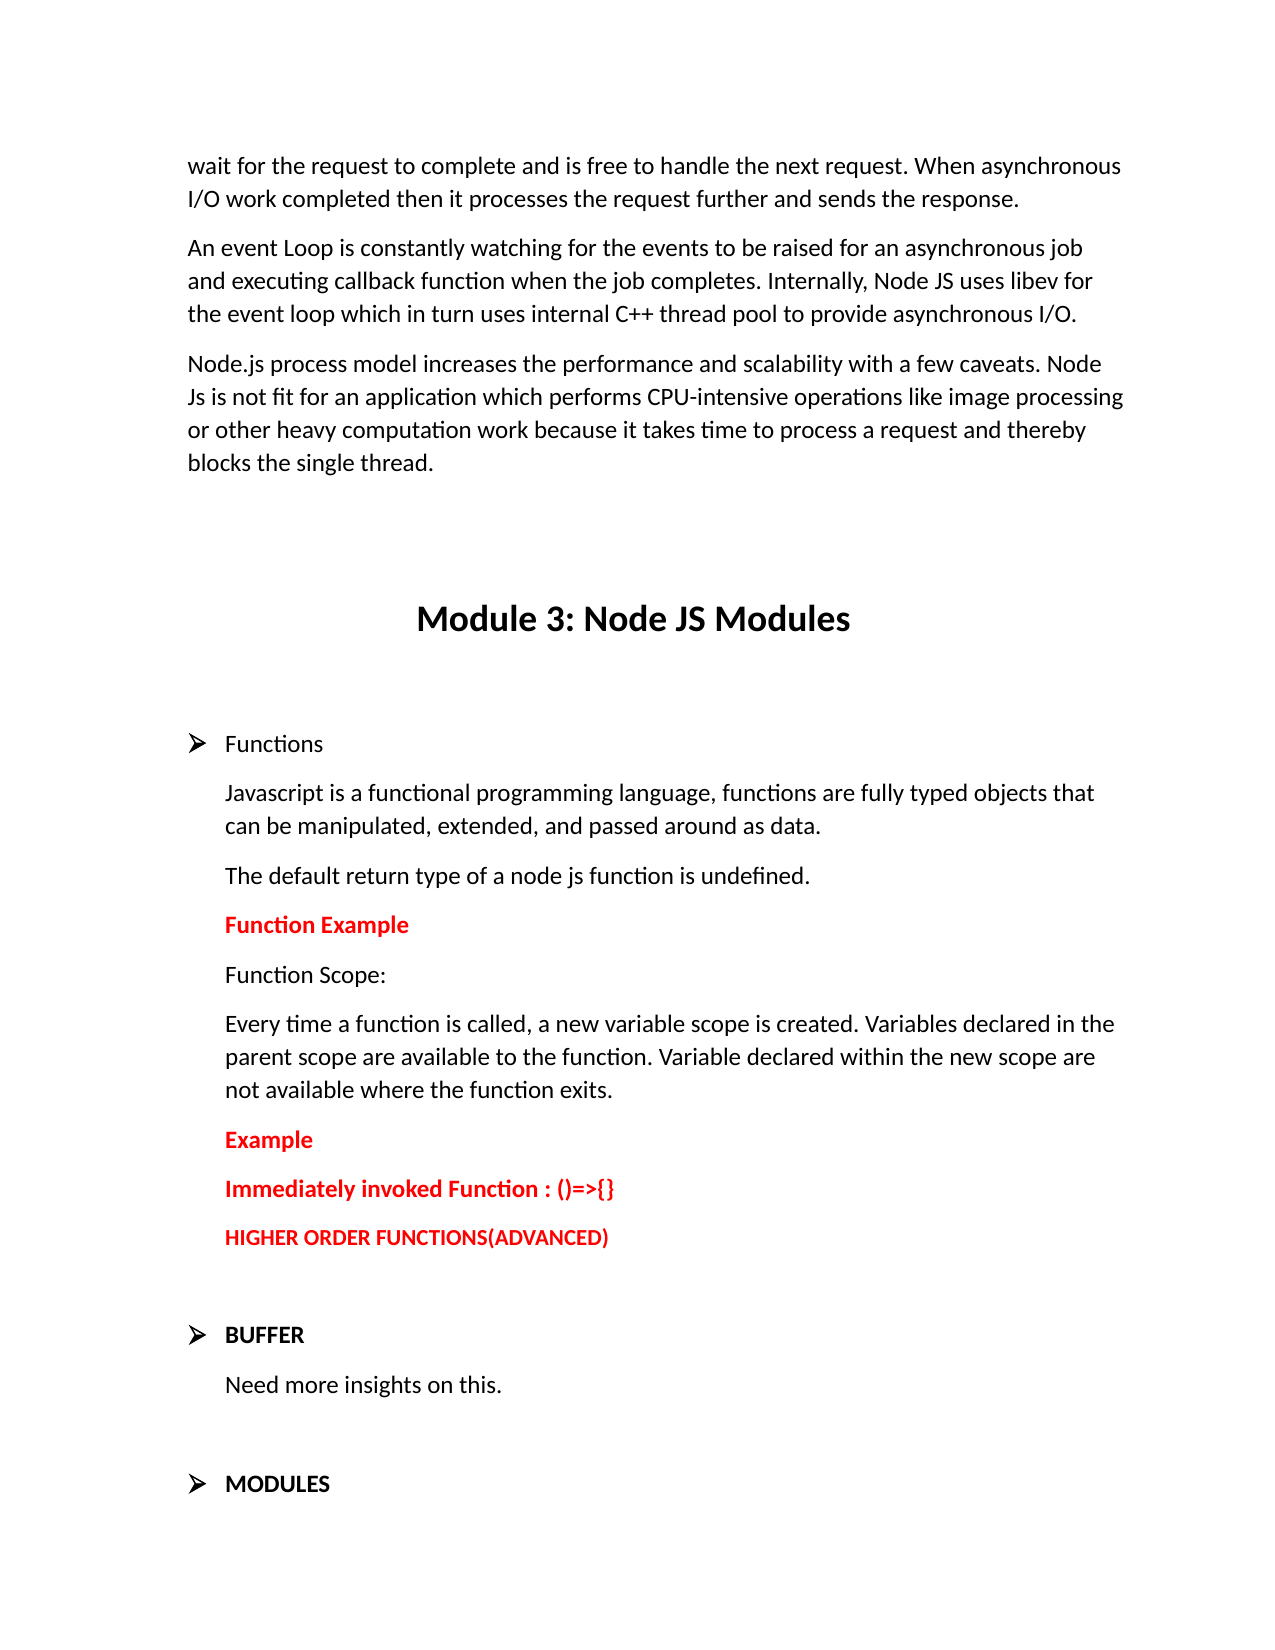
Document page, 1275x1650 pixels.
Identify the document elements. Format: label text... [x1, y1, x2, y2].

text Function Scope: [225, 959, 1125, 989]
text HIGHER ORDER FUNCTIONS(ADVANCED) [225, 1223, 1125, 1251]
text Every time a function is called, a new variable scope is created. Variables declared in the parent scope are available to the function. Variable declared within the new scope are not available where the function exits. [225, 1008, 1125, 1105]
text Function Example [225, 909, 1125, 940]
text Example [225, 1124, 1125, 1154]
list Functions [187, 728, 1125, 758]
text Need more insights on this. [225, 1369, 1125, 1400]
text Javascript is a functional programming language, functions are fully typed objects that can be manipulated, extended, and passed around as data. [225, 777, 1125, 841]
text wait for the request to complete and is free to handle the next request. When asynchronous I/O work completed then it processes the request further and sends the response. [187, 150, 1125, 213]
text Node.js process model increases the performance and scalability with a few caveats. Node Js is not fit for an application which performs CPU-intensive operations like image processing or other heavy computation work because it takes time to process a request and thereby blocks the single thread. [187, 348, 1125, 477]
list MODULES [187, 1468, 1125, 1499]
list BUFFER [187, 1319, 1125, 1350]
text An event Loop is constantly watching for the events to be raised for an asynchronous job and executing callback function when the job completes. Internally, Node JS uses libev for the event loop which in turn uses internal C++ thread pool to provide asynchronous I/O. [187, 232, 1125, 329]
text Module 3: Node JS Modules [150, 595, 1125, 641]
text Immediately invoked Function : ()=>{} [225, 1173, 1125, 1204]
text The default return type of a node js function is undefined. [225, 860, 1125, 890]
